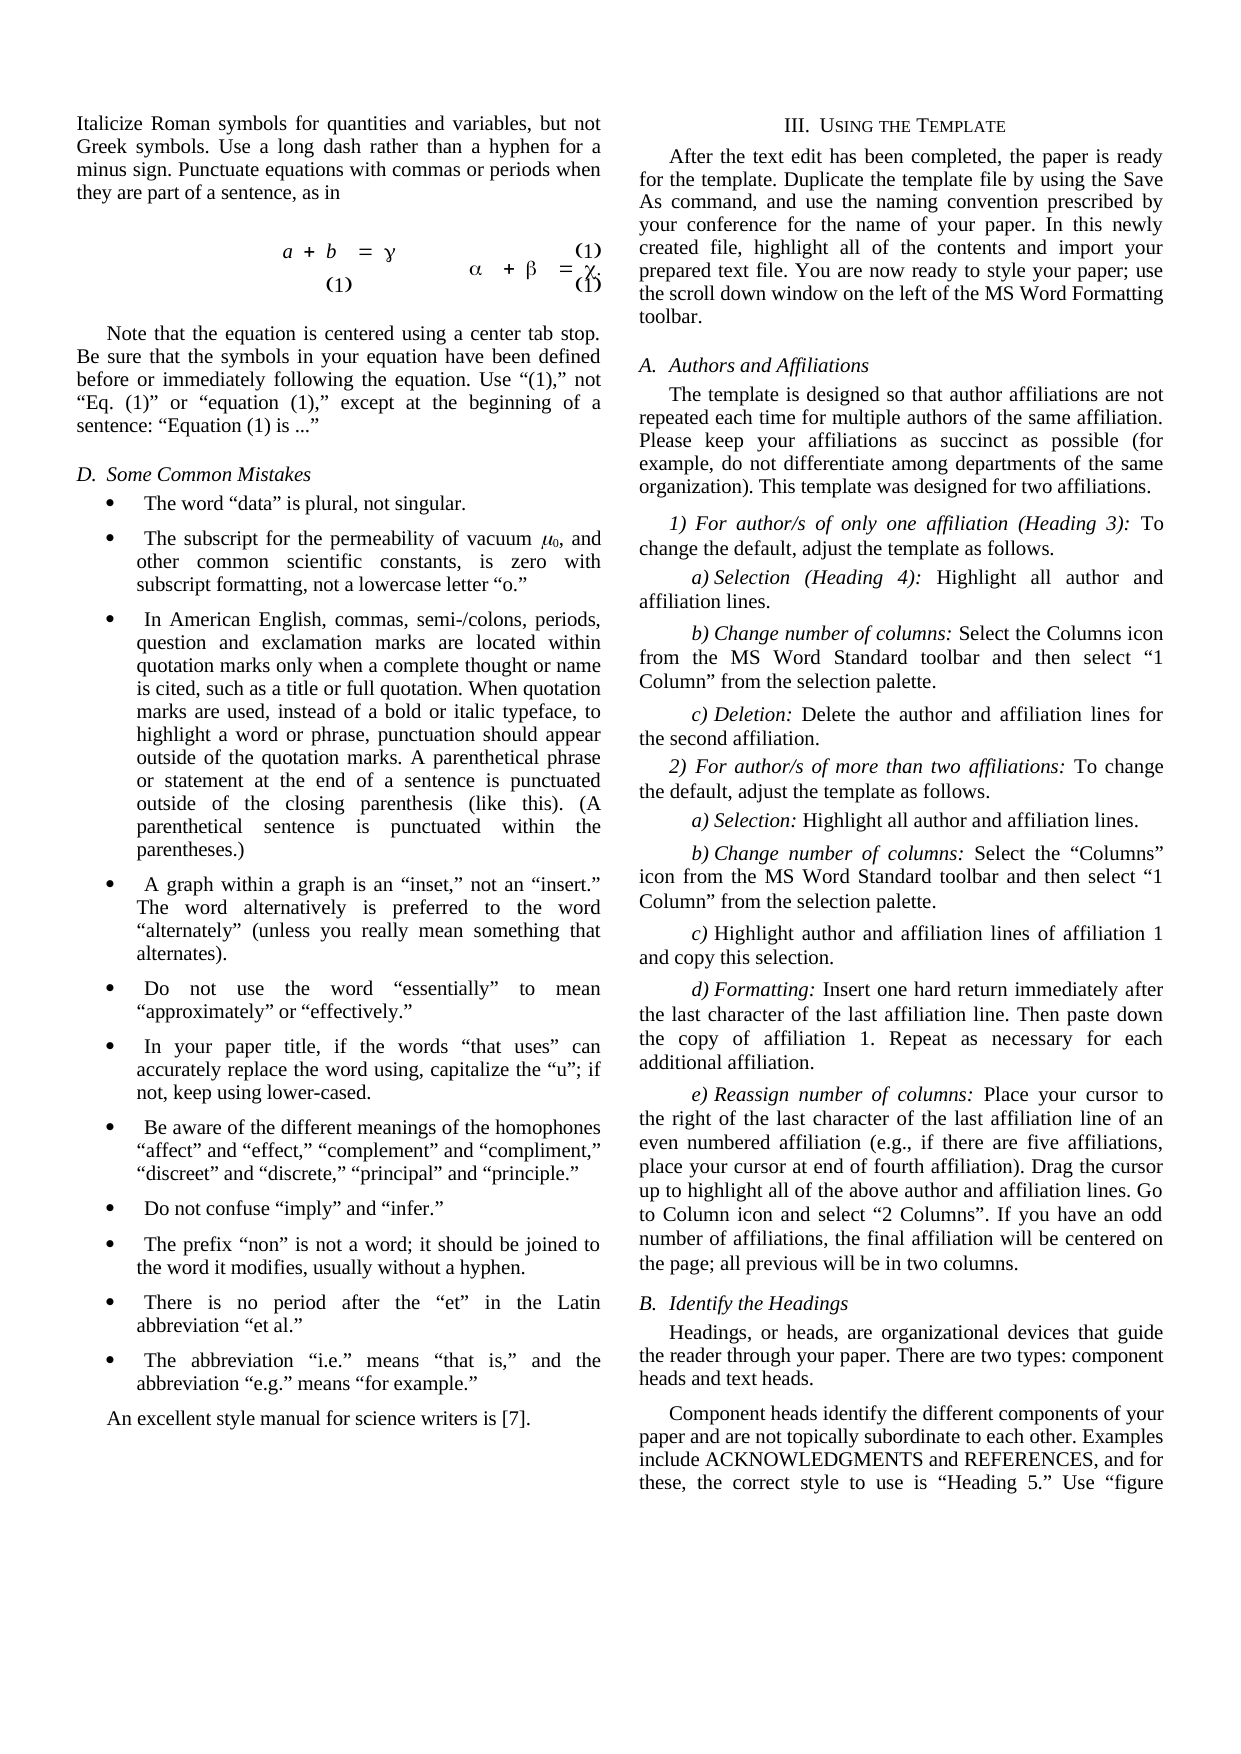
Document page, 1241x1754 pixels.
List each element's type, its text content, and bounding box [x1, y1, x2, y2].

list Do not use the word “essentially” to mean “approximately” or “effectively.” [106, 977, 601, 1023]
text After the text edit has been completed, the paper is ready for the template. Duplicate the template file by using the Save As command, and use the naming convention prescribed by your conference for the name of your paper. In this newly created file, highlight all of the contents and import your prepared text file. You are now ready to style your paper; use the scroll down window on the left of the MS Word Formatting toolbar. [639, 145, 1164, 328]
subtitle Selection (Heading 4): Highlight all author and affiliation lines. [639, 564, 1164, 613]
text Note that the equation is centered using a center tab stop. Be sure that the symbols in your equation have been defined before or immediately following the equation. Use “(1),” not “Eq. (1)” or “equation (1),” except at the beginning of a sentence: “Equation (1) is ...” [76, 322, 601, 437]
subtitle Using the Template [639, 112, 1164, 137]
subtitle Authors and Affiliations [639, 353, 1164, 377]
subtitle Identify the Headings [639, 1291, 1164, 1315]
text Headings, or heads, are organizational devices that guide the reader through your paper. There are two types: component heads and text heads. [639, 1321, 1164, 1390]
subtitle For author/s of only one affiliation (Heading 3): To change the default, adjust the template as follows. [639, 510, 1164, 560]
subtitle Formatting: Insert one hard return immediately after the last character of the last affiliation line. Then paste down the copy of affiliation 1. Repeat as necessary for each additional affiliation. [639, 977, 1164, 1074]
list The word “data” is plural, not singular. [106, 492, 601, 515]
subtitle Deletion: Delete the author and affiliation lines for the second affiliation. [639, 702, 1164, 750]
text An excellent style manual for science writers is [7]. [76, 1408, 601, 1430]
subtitle Highlight author and affiliation lines of affiliation 1 and copy this selection. [639, 921, 1164, 969]
list In American English, commas, semi-/colons, periods, question and exclamation marks are located within quotation marks only when a complete thought or name is cited, such as a title or full quotation. When quotation marks are used, instead of a bold or italic typeface, to highlight a word or phrase, punctuation should appear outside of the quotation marks. A parenthetical phrase or statement at the end of a sentence is punctuated outside of the closing parenthesis (like this). (A parenthetical sentence is punctuated within the parentheses.) [106, 608, 601, 861]
list Be aware of the different meanings of the homophones “affect” and “effect,” “complement” and “compliment,” “discreet” and “discrete,” “principal” and “principle.” [106, 1116, 601, 1185]
subtitle Selection: Highlight all author and affiliation lines. [639, 808, 1164, 832]
list Do not confuse “imply” and “infer.” [106, 1198, 601, 1220]
list The prefix “non” is not a word; it should be joined to the word it modifies, usually without a hyphen. [106, 1233, 601, 1279]
subtitle Some Common Mistakes [76, 462, 601, 486]
text ab     [76, 242, 601, 297]
subtitle Reassign number of columns: Place your cursor to the right of the last character of the last affiliation line of an even numbered affiliation (e.g., if there are five affiliations, place your cursor at end of fourth affiliation). Drag the cursor up to highlight all of the above author and affiliation lines. Go to Column icon and select “2 Columns”. If you have an odd number of affiliations, the final affiliation will be centered on the page; all previous will be in two columns. [639, 1082, 1164, 1274]
list The abbreviation “i.e.” means “that is,” and the abbreviation “e.g.” means “for example.” [106, 1349, 601, 1395]
list There is no period after the “et” in the Latin abbreviation “et al.” [106, 1291, 601, 1337]
list The subscript for the permeability of vacuum 0, and other common scientific constants, is zero with subscript formatting, not a lowercase letter “o.” [106, 527, 601, 596]
subtitle For author/s of more than two affiliations: To change the default, adjust the template as follows. [639, 754, 1164, 804]
text Component heads identify the different components of your paper and are not topically subordinate to each other. Examples include ACKNOWLEDGMENTS and REFERENCES, and for these, the correct style to use is “Heading 5.” Use “figure [639, 1403, 1164, 1494]
text Italicize Roman symbols for quantities and variables, but not Greek symbols. Use a long dash rather than a hyphen for a minus sign. Punctuate equations with commas or periods when they are part of a sentence, as in [76, 112, 601, 204]
list A graph within a graph is an “inset,” not an “insert.” The word alternatively is preferred to the word “alternately” (unless you really mean something that alternates). [106, 873, 601, 964]
text The template is designed so that author affiliations are not repeated each time for multiple authors of the same affiliation. Please keep your affiliations as succinct as possible (for example, do not differentiate among departments of the same organization). This template was designed for two affiliations. [639, 383, 1164, 498]
list In your paper title, if the words “that uses” can accurately replace the word using, capitalize the “u”; if not, keep using lower-cased. [106, 1035, 601, 1104]
subtitle Change number of columns: Select the Columns icon from the MS Word Standard toolbar and then select “1 Column” from the selection palette. [639, 621, 1164, 693]
subtitle Change number of columns: Select the “Columns” icon from the MS Word Standard toolbar and then select “1 Column” from the selection palette. [639, 840, 1164, 913]
